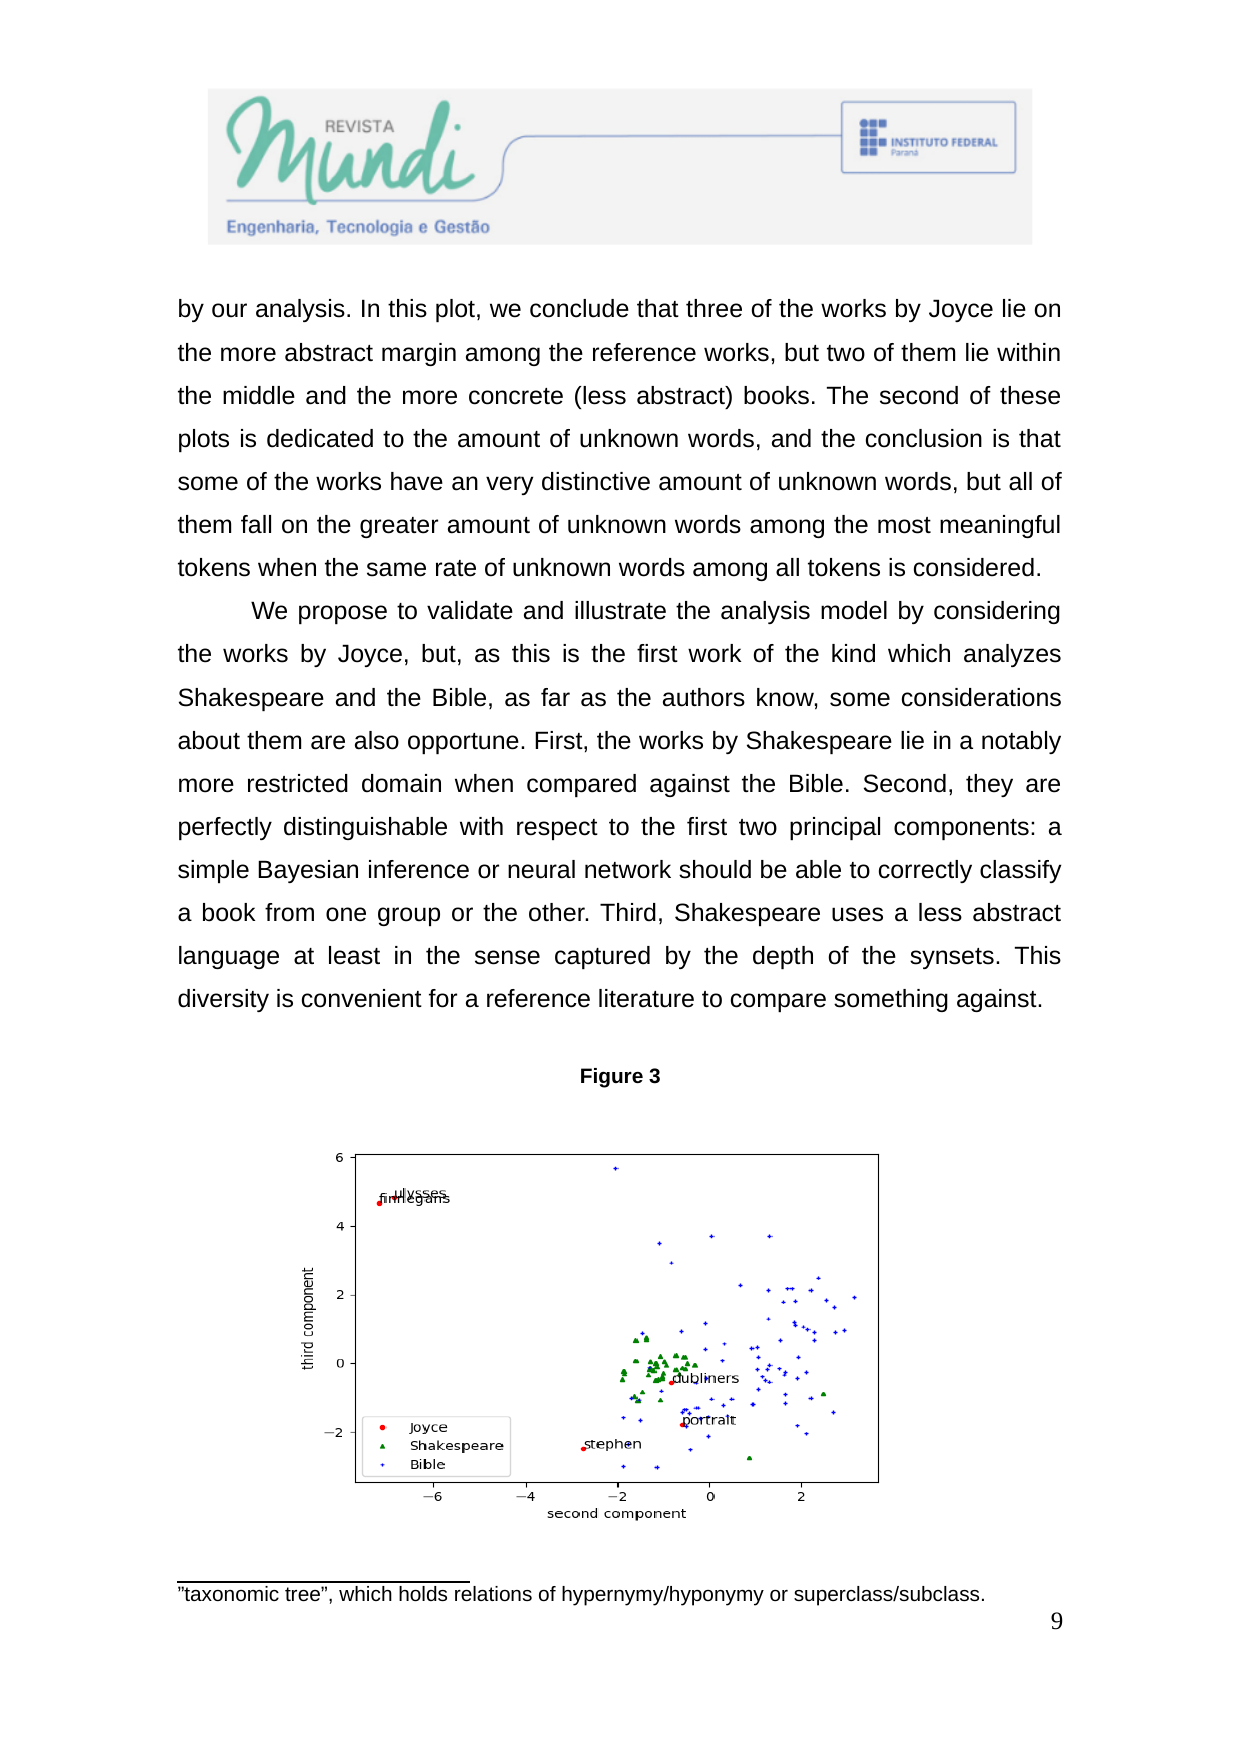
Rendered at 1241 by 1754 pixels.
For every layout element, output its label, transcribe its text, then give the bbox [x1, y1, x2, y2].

text by our analysis. In this plot, we conclude that three of the works by Joyce lie on the more abstract margin among the reference works, but two of them lie within the middle and the more concrete (less abstract) books. The second of these plots is dedicated to the amount of unknown words, and the conclusion is that some of the works have an very distinctive amount of unknown words, but all of them fall on the greater amount of unknown words among the most meaningful tokens when the same rate of unknown words among all tokens is considered. [177, 294, 1063, 582]
picture [271, 1102, 945, 1529]
picture [207, 75, 1033, 266]
text We propose to validate and illustrate the analysis model by considering the works by Joyce, but, as this is the first work of the kind which analyzes Shakespeare and the Bible, as far as the authors know, some considerations about them are also opportune. First, the works by Shakespeare lie in a notably more restricted domain when compared against the Bible. Second, they are perfectly distinguishable with respect to the first two principal components: a simple Bayesian inference or neural network should be able to correctly classify a book from one group or the other. Third, Shakespeare uses a less abstract language at least in the sense captured by the depth of the synsets. This diversity is convenient for a reference literature to compare something against. [177, 596, 1063, 1013]
text ”taxonomic tree”, which holds relations of hypernymy/hyponymy or superclass/subclass. [177, 1582, 1063, 1606]
text Figure 3 [177, 1063, 1063, 1087]
